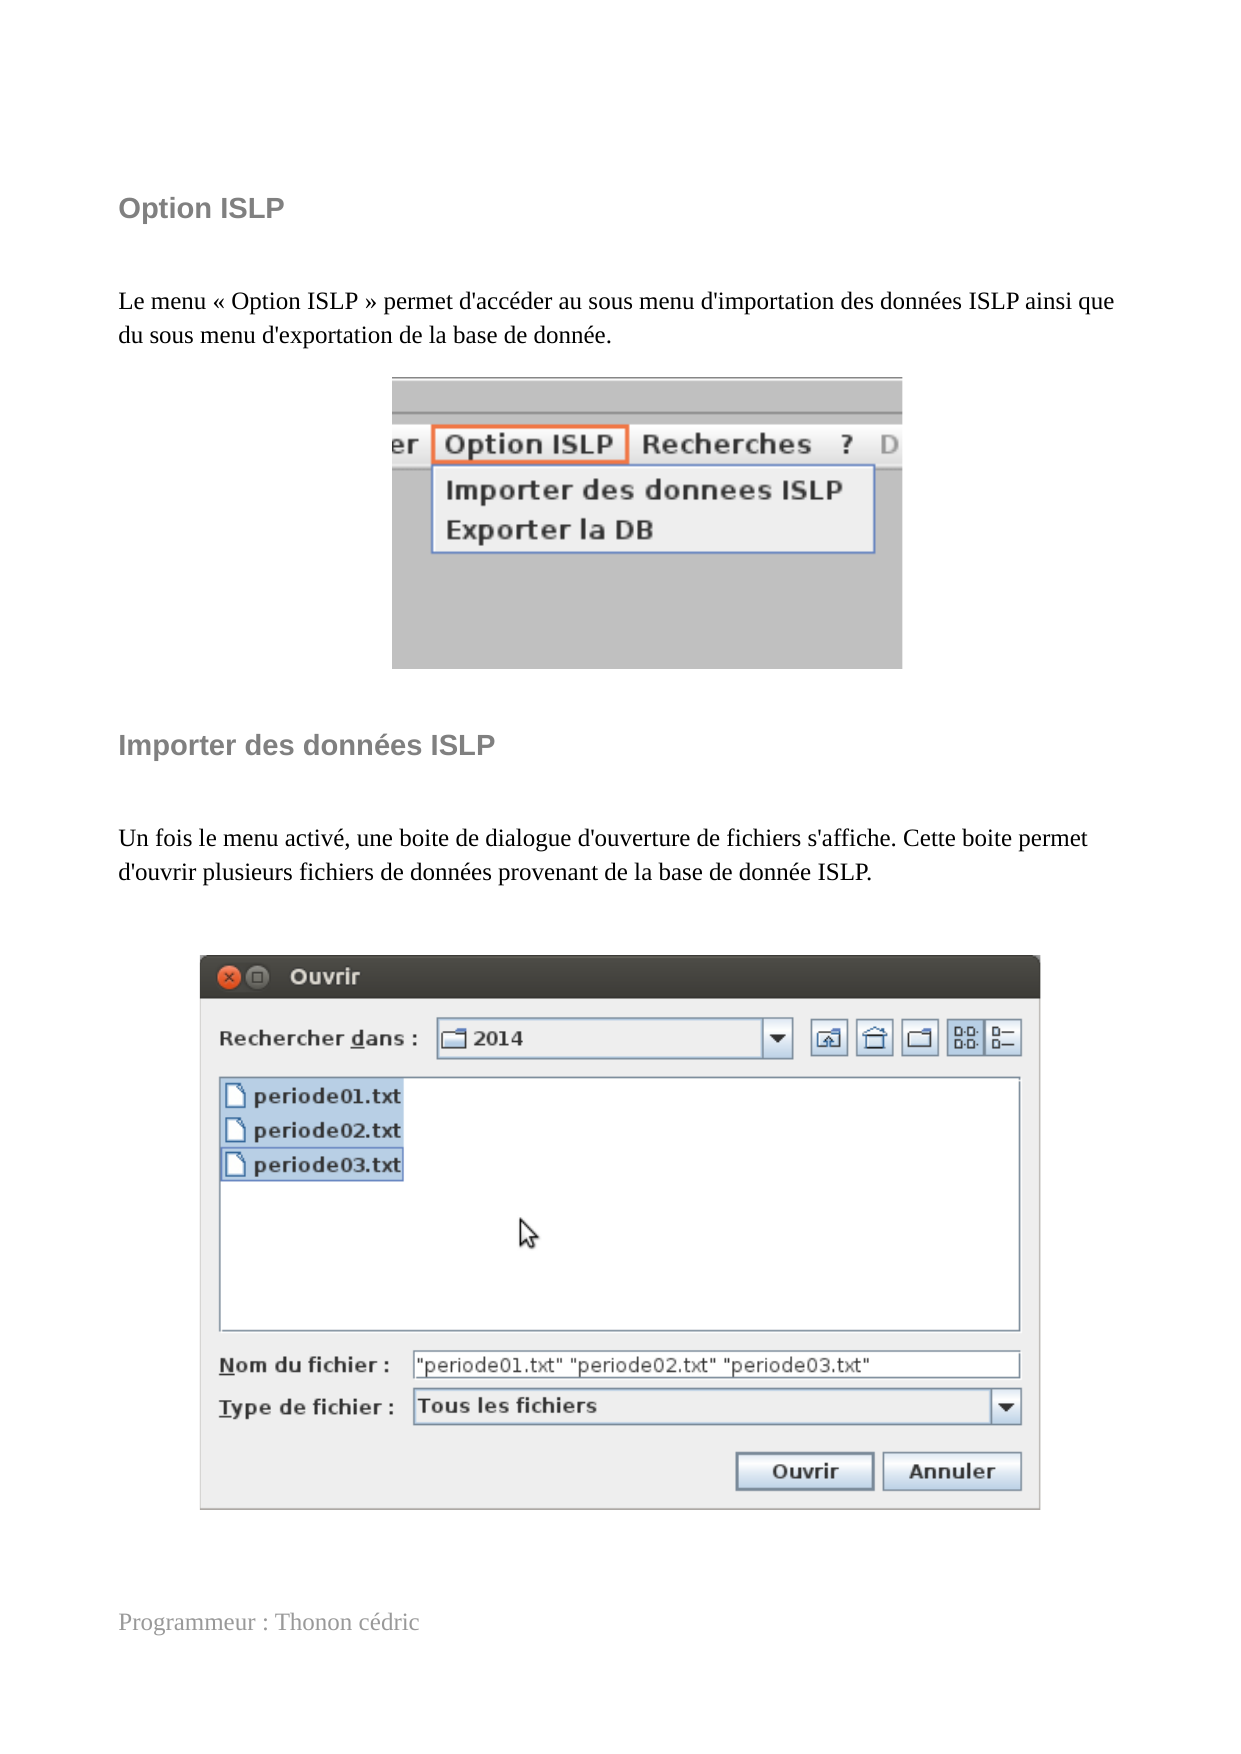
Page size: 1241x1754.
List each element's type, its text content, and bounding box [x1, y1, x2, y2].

text Un fois le menu activé, une boite de dialogue d'ouverture de fichiers s'affiche. Cette boite permet d'ouvrir plusieurs fichiers de données provenant de la base de donnée ISLP. [118, 823, 1122, 886]
picture [199, 955, 1041, 1510]
subtitle Importer des données ISLP [118, 728, 1122, 761]
picture [392, 377, 903, 669]
subtitle Option ISLP [118, 191, 1122, 224]
text Le menu « Option ISLP » permet d'accéder au sous menu d'importation des données ISLP ainsi que du sous menu d'exportation de la base de donnée. [118, 286, 1122, 349]
